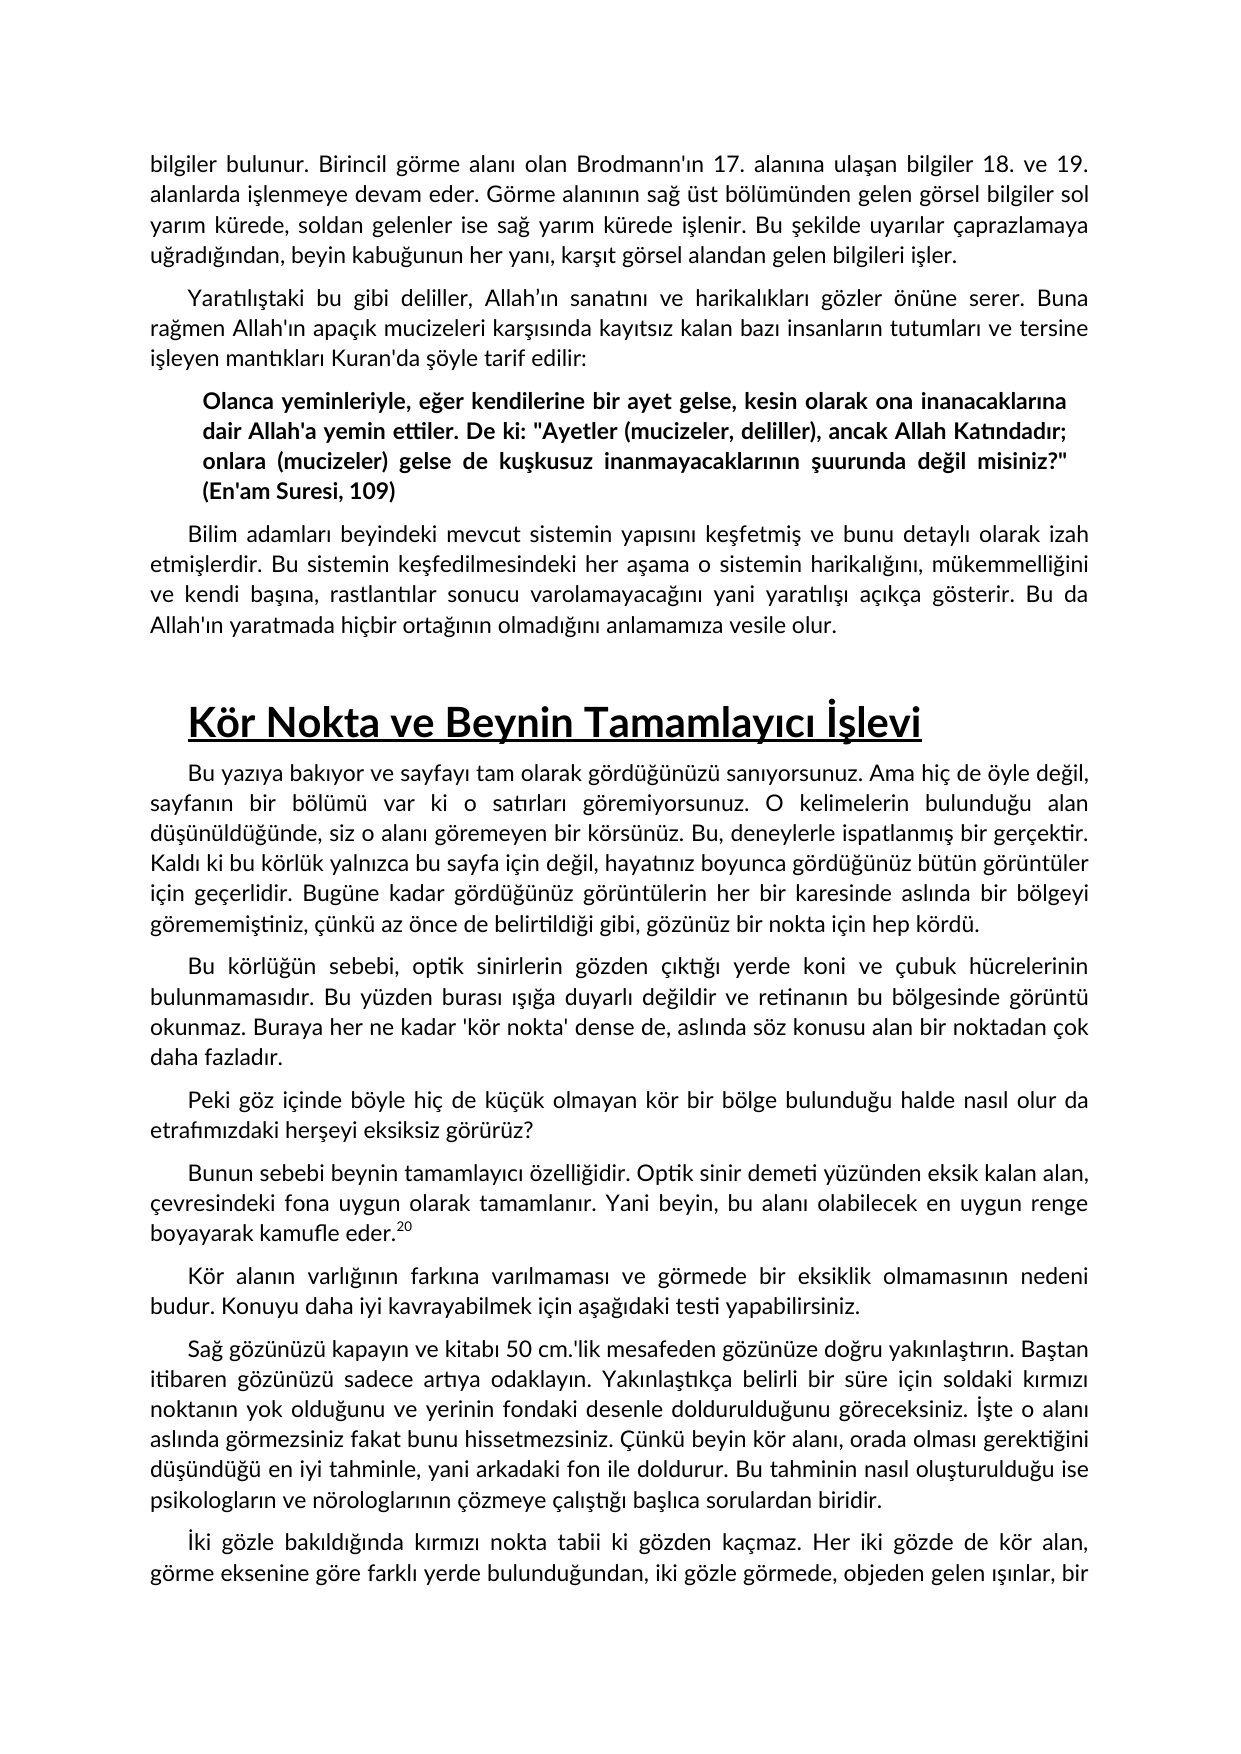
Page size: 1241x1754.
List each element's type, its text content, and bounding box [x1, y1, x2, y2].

text Kör alanın varlığının farkına varılmaması ve görmede bir eksiklik olmamasının nedeni budur. Konuyu daha iyi kavrayabilmek için aşağıdaki testi yapabilirsiniz. [150, 1261, 1090, 1319]
text Bunun sebebi beynin tamamlayıcı özelliğidir. Optik sinir demeti yüzünden eksik kalan alan, çevresindeki fona uygun olarak tamamlanır. Yani beyin, bu alanı olabilecek en uygun renge boyayarak kamufle eder.20 [150, 1158, 1090, 1246]
text Bu yazıya bakıyor ve sayfayı tam olarak gördüğünüzü sanıyorsunuz. Ama hiç de öyle değil, sayfanın bir bölümü var ki o satırları göremiyorsunuz. O kelimelerin bulunduğu alan düşünüldüğünde, siz o alanı göremeyen bir körsünüz. Bu, deneylerle ispatlanmış bir gerçektir. Kaldı ki bu körlük yalnızca bu sayfa için değil, hayatınız boyunca gördüğünüz bütün görüntüler için geçerlidir. Bugüne kadar gördüğünüz görüntülerin her bir karesinde aslında bir bölgeyi görememiştiniz, çünkü az önce de belirtildiği gibi, gözünüz bir nokta için hep kördü. [150, 758, 1090, 937]
text bilgiler bulunur. Birincil görme alanı olan Brodmann'ın 17. alanına ulaşan bilgiler 18. ve 19. alanlarda işlenmeye devam eder. Görme alanının sağ üst bölümünden gelen görsel bilgiler sol yarım kürede, soldan gelenler ise sağ yarım kürede işlenir. Bu şekilde uyarılar çaprazlamaya uğradığından, beyin kabuğunun her yanı, karşıt görsel alandan gelen bilgileri işler. [150, 150, 1090, 268]
text Olanca yeminleriyle, eğer kendilerine bir ayet gelse, kesin olarak ona inanacaklarına dair Allah'a yemin ettiler. De ki: "Ayetler (mucizeler, deliller), ancak Allah Katındadır; onlara (mucizeler) gelse de kuşkusuz inanmayacaklarının şuurunda değil misiniz?" (En'am Suresi, 109) [202, 386, 1068, 504]
text İki gözle bakıldığında kırmızı nokta tabii ki gözden kaçmaz. Her iki gözde de kör alan, görme eksenine göre farklı yerde bulunduğundan, iki gözle görmede, objeden gelen ışınlar, bir [150, 1528, 1090, 1586]
subtitle Kör Nokta ve Beynin Tamamlayıcı İşlevi [187, 696, 1090, 746]
text Bu körlüğün sebebi, optik sinirlerin gözden çıktığı yerde koni ve çubuk hücrelerinin bulunmamasıdır. Bu yüzden burası ışığa duyarlı değildir ve retinanın bu bölgesinde görüntü okunmaz. Buraya her ne kadar 'kör nokta' dense de, aslında söz konusu alan bir noktadan çok daha fazladır. [150, 952, 1090, 1070]
text Yaratılıştaki bu gibi deliller, Allah’ın sanatını ve harikalıkları gözler önüne serer. Buna rağmen Allah'ın apaçık mucizeleri karşısında kayıtsız kalan bazı insanların tutumları ve tersine işleyen mantıkları Kuran'da şöyle tarif edilir: [150, 283, 1090, 371]
text Bilim adamları beyindeki mevcut sistemin yapısını keşfetmiş ve bunu detaylı olarak izah etmişlerdir. Bu sistemin keşfedilmesindeki her aşama o sistemin harikalığını, mükemmelliğini ve kendi başına, rastlantılar sonucu varolamayacağını yani yaratılışı açıkça gösterir. Bu da Allah'ın yaratmada hiçbir ortağının olmadığını anlamamıza vesile olur. [150, 520, 1090, 638]
text Peki göz içinde böyle hiç de küçük olmayan kör bir bölge bulunduğu halde nasıl olur da etrafımızdaki herşeyi eksiksiz görürüz? [150, 1085, 1090, 1143]
text Sağ gözünüzü kapayın ve kitabı 50 cm.'lik mesafeden gözünüze doğru yakınlaştırın. Baştan itibaren gözünüzü sadece artıya odaklayın. Yakınlaştıkça belirli bir süre için soldaki kırmızı noktanın yok olduğunu ve yerinin fondaki desenle doldurulduğunu göreceksiniz. İşte o alanı aslında görmezsiniz fakat bunu hissetmezsiniz. Çünkü beyin kör alanı, orada olması gerektiğini düşündüğü en iyi tahminle, yani arkadaki fon ile doldurur. Bu tahminin nasıl oluşturulduğu ise psikologların ve nörologlarının çözmeye çalıştığı başlıca sorulardan biridir. [150, 1334, 1090, 1513]
